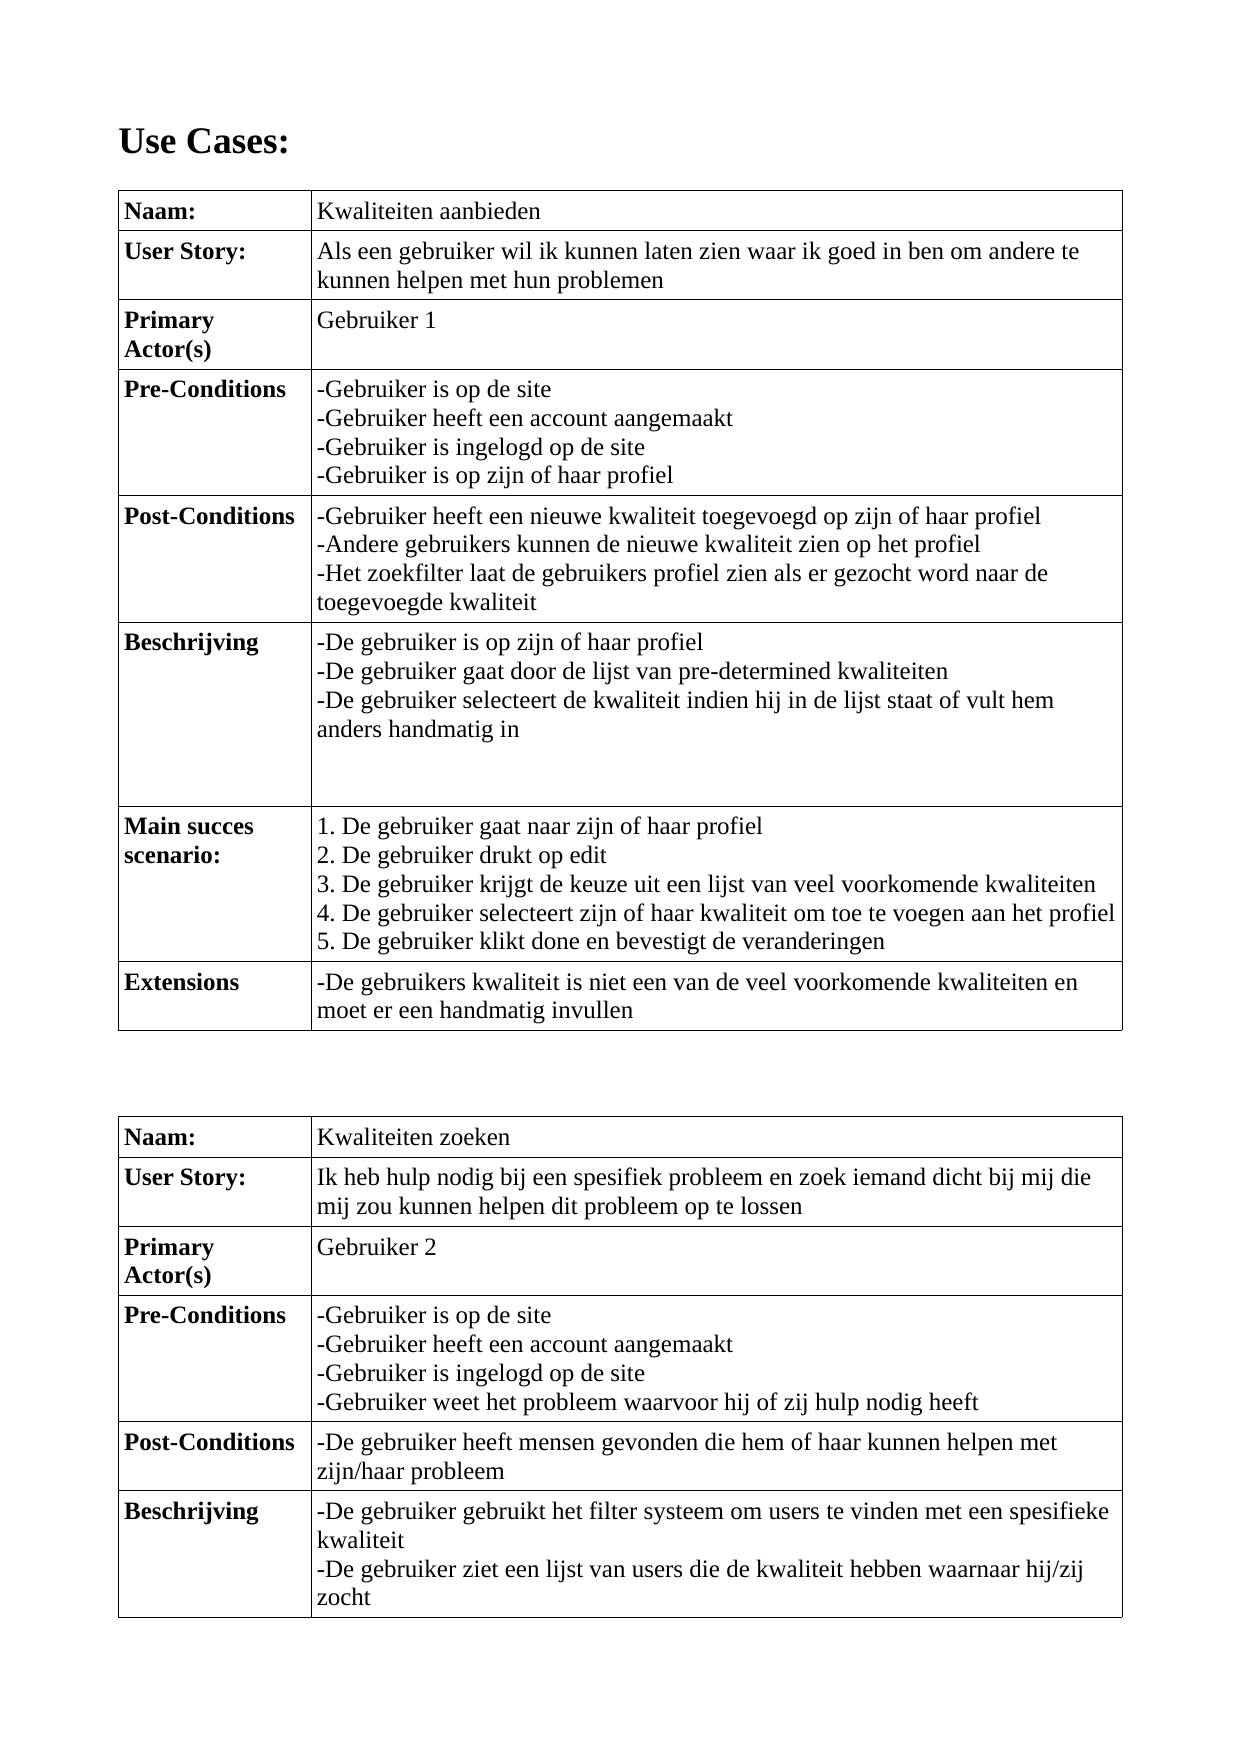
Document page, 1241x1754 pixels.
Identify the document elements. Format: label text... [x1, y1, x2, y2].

table_cell Primary Actor(s) [119, 300, 311, 368]
table_cell Als een gebruiker wil ik kunnen laten zien waar ik goed in ben om andere te kunnen helpen met hun problemen [312, 231, 1122, 299]
table_cell -De gebruiker gebruikt het filter systeem om users te vinden met een spesifieke kwaliteit -De gebruiker ziet een lijst van users die de kwaliteit hebben waarnaar hij/zij zocht [312, 1491, 1122, 1617]
table_header Kwaliteiten zoeken [312, 1117, 1122, 1157]
table_cell Gebruiker 2 [312, 1227, 1122, 1295]
table_cell Ik heb hulp nodig bij een spesifiek probleem en zoek iemand dicht bij mij die mij zou kunnen helpen dit probleem op te lossen [312, 1158, 1122, 1226]
table_cell Beschrijving [119, 1491, 311, 1617]
table_cell Post-Conditions [119, 1422, 311, 1490]
table_cell Pre-Conditions [119, 1296, 311, 1421]
table_cell Pre-Conditions [119, 370, 311, 495]
table_cell -Gebruiker heeft een nieuwe kwaliteit toegevoegd op zijn of haar profiel -Andere gebruikers kunnen de nieuwe kwaliteit zien op het profiel -Het zoekfilter laat de gebruikers profiel zien als er gezocht word naar de toegevoegde kwaliteit [312, 496, 1122, 622]
table_cell Gebruiker 1 [312, 300, 1122, 368]
table_cell -De gebruiker heeft mensen gevonden die hem of haar kunnen helpen met zijn/haar probleem [312, 1422, 1122, 1490]
text Use Cases: [118, 118, 1122, 161]
table_cell Main succes scenario: [119, 807, 311, 961]
table_cell Post-Conditions [119, 496, 311, 622]
table_cell User Story: [119, 231, 311, 299]
table_cell User Story: [119, 1158, 311, 1226]
table_header Kwaliteiten aanbieden [312, 191, 1122, 230]
table_cell Primary Actor(s) [119, 1227, 311, 1295]
table_header Naam: [119, 1117, 311, 1157]
table_cell -Gebruiker is op de site -Gebruiker heeft een account aangemaakt -Gebruiker is ingelogd op de site -Gebruiker is op zijn of haar profiel [312, 370, 1122, 495]
table_cell -Gebruiker is op de site -Gebruiker heeft een account aangemaakt -Gebruiker is ingelogd op de site -Gebruiker weet het probleem waarvoor hij of zij hulp nodig heeft [312, 1296, 1122, 1421]
table_cell -De gebruikers kwaliteit is niet een van de veel voorkomende kwaliteiten en moet er een handmatig invullen [312, 962, 1122, 1030]
table_cell Beschrijving [119, 623, 311, 806]
table_cell -De gebruiker is op zijn of haar profiel -De gebruiker gaat door de lijst van pre-determined kwaliteiten -De gebruiker selecteert de kwaliteit indien hij in de lijst staat of vult hem anders handmatig in [312, 623, 1122, 806]
table_header Naam: [119, 191, 311, 230]
table_cell Extensions [119, 962, 311, 1030]
table_cell 1. De gebruiker gaat naar zijn of haar profiel 2. De gebruiker drukt op edit 3. De gebruiker krijgt de keuze uit een lijst van veel voorkomende kwaliteiten 4. De gebruiker selecteert zijn of haar kwaliteit om toe te voegen aan het profiel 5. De gebruiker klikt done en bevestigt de veranderingen [312, 807, 1122, 961]
